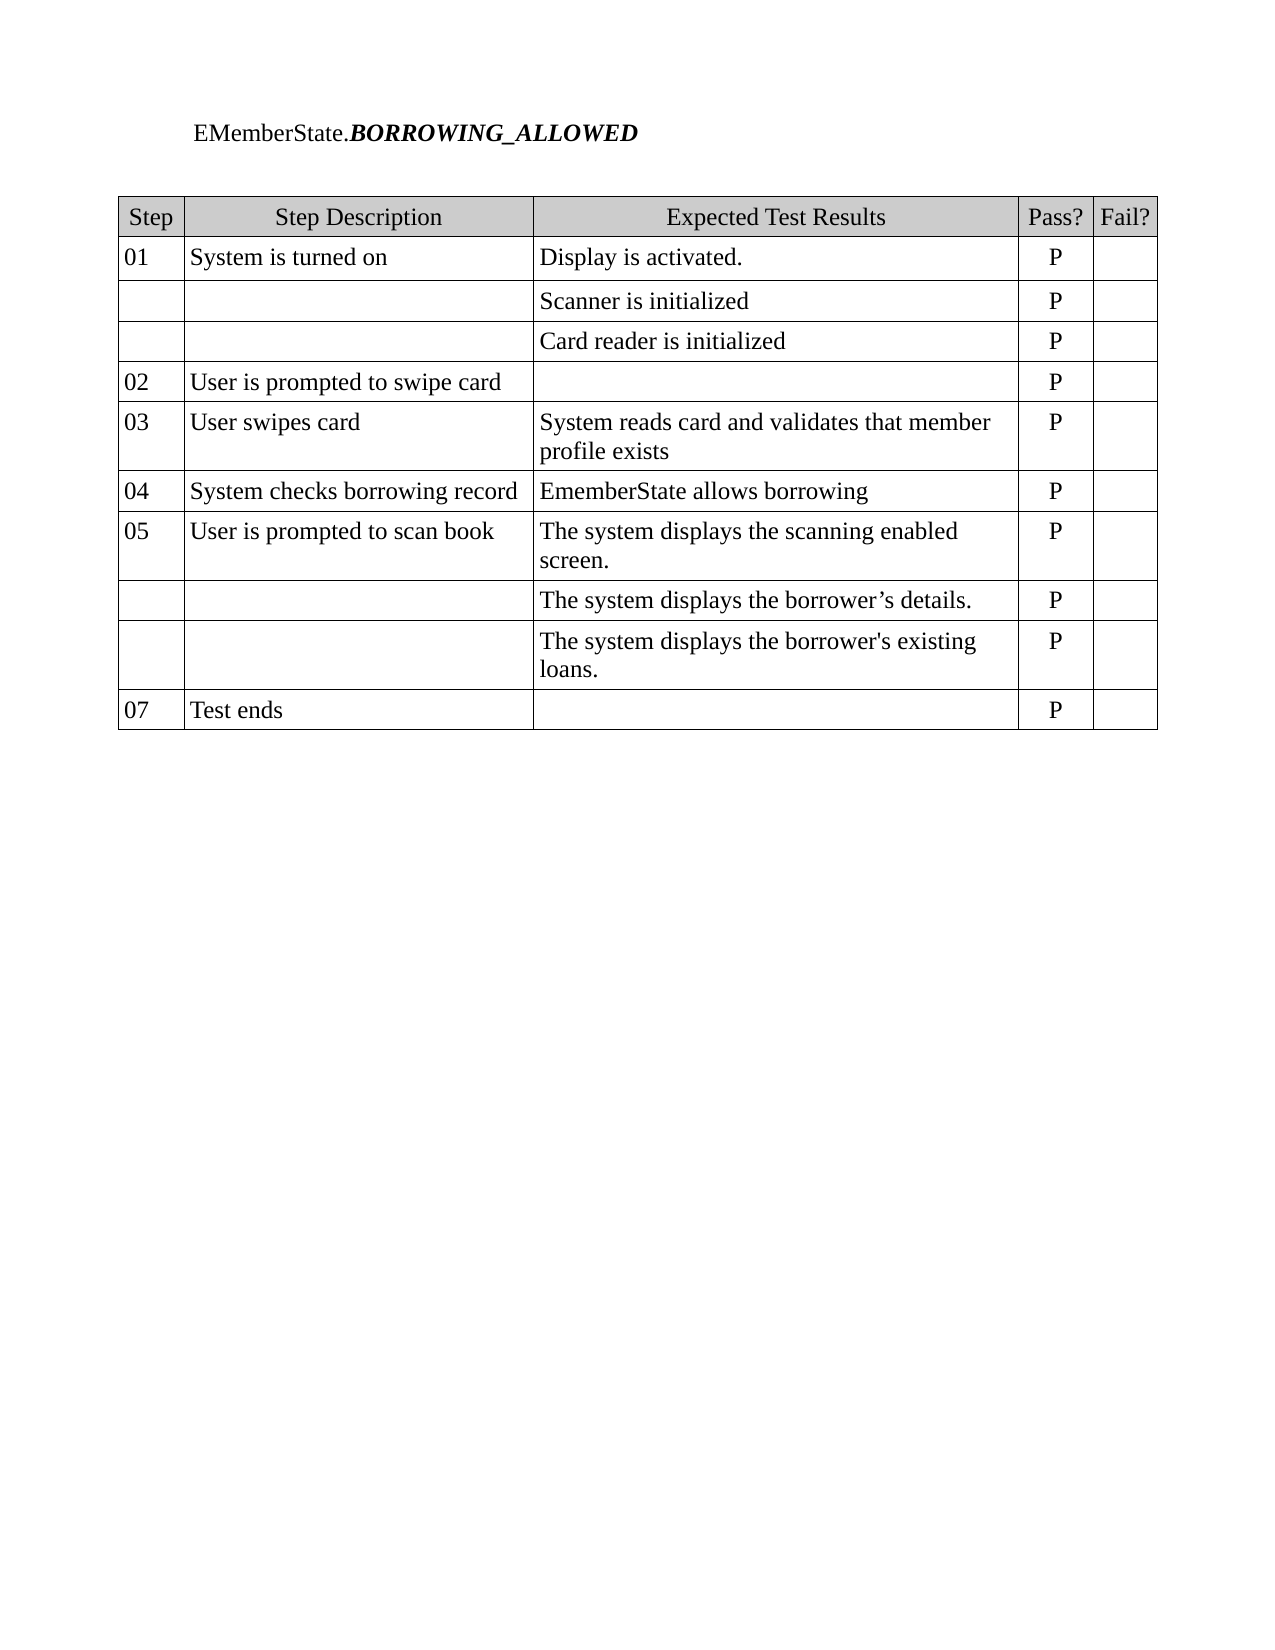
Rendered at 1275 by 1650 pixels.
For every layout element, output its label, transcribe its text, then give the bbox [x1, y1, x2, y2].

table_cell [1094, 402, 1157, 470]
table_cell 04 [119, 471, 184, 511]
table_cell The system displays the borrower’s details. [534, 581, 1018, 620]
table_cell 07 [119, 690, 184, 729]
table_cell P [1019, 621, 1093, 689]
table_cell Display is activated. [534, 237, 1018, 280]
table_cell System is turned on [185, 237, 533, 280]
table_cell P [1019, 237, 1093, 280]
table_cell [185, 281, 533, 321]
table_cell [119, 281, 184, 321]
table_cell [119, 322, 184, 361]
table_cell [534, 362, 1018, 401]
table_cell [534, 690, 1018, 729]
table_cell [185, 621, 533, 689]
table_cell 05 [119, 512, 184, 580]
list EMemberState.BORROWING_ALLOWED [156, 118, 1157, 147]
table_cell EmemberState allows borrowing [534, 471, 1018, 511]
table_cell [1094, 281, 1157, 321]
table_cell P [1019, 581, 1093, 620]
table_cell Card reader is initialized [534, 322, 1018, 361]
table_header Fail? [1094, 197, 1157, 236]
table_cell [1094, 237, 1157, 280]
table_cell [119, 621, 184, 689]
table_cell 03 [119, 402, 184, 470]
table_cell P [1019, 402, 1093, 470]
table_header Step Description [185, 197, 533, 236]
table_cell P [1019, 322, 1093, 361]
table_cell Scanner is initialized [534, 281, 1018, 321]
table_cell 01 [119, 237, 184, 280]
table_cell P [1019, 690, 1093, 729]
table_cell System checks borrowing record [185, 471, 533, 511]
table_cell User swipes card [185, 402, 533, 470]
table_cell [1094, 621, 1157, 689]
table_cell [1094, 471, 1157, 511]
table_cell [185, 581, 533, 620]
table_cell P [1019, 471, 1093, 511]
table_header Pass? [1019, 197, 1093, 236]
table_cell Test ends [185, 690, 533, 729]
table_cell User is prompted to scan book [185, 512, 533, 580]
table_cell P [1019, 512, 1093, 580]
table_cell The system displays the scanning enabled screen. [534, 512, 1018, 580]
table_header Expected Test Results [534, 197, 1018, 236]
table_cell P [1019, 362, 1093, 401]
table_cell [1094, 512, 1157, 580]
table_cell [1094, 322, 1157, 361]
table_cell [1094, 581, 1157, 620]
table_header Step [119, 197, 184, 236]
table_cell User is prompted to swipe card [185, 362, 533, 401]
table_cell System reads card and validates that member profile exists [534, 402, 1018, 470]
table_cell [1094, 362, 1157, 401]
table_cell 02 [119, 362, 184, 401]
table_cell [119, 581, 184, 620]
table_cell The system displays the borrower's existing loans. [534, 621, 1018, 689]
table_cell P [1019, 281, 1093, 321]
table_cell [1094, 690, 1157, 729]
table_cell [185, 322, 533, 361]
